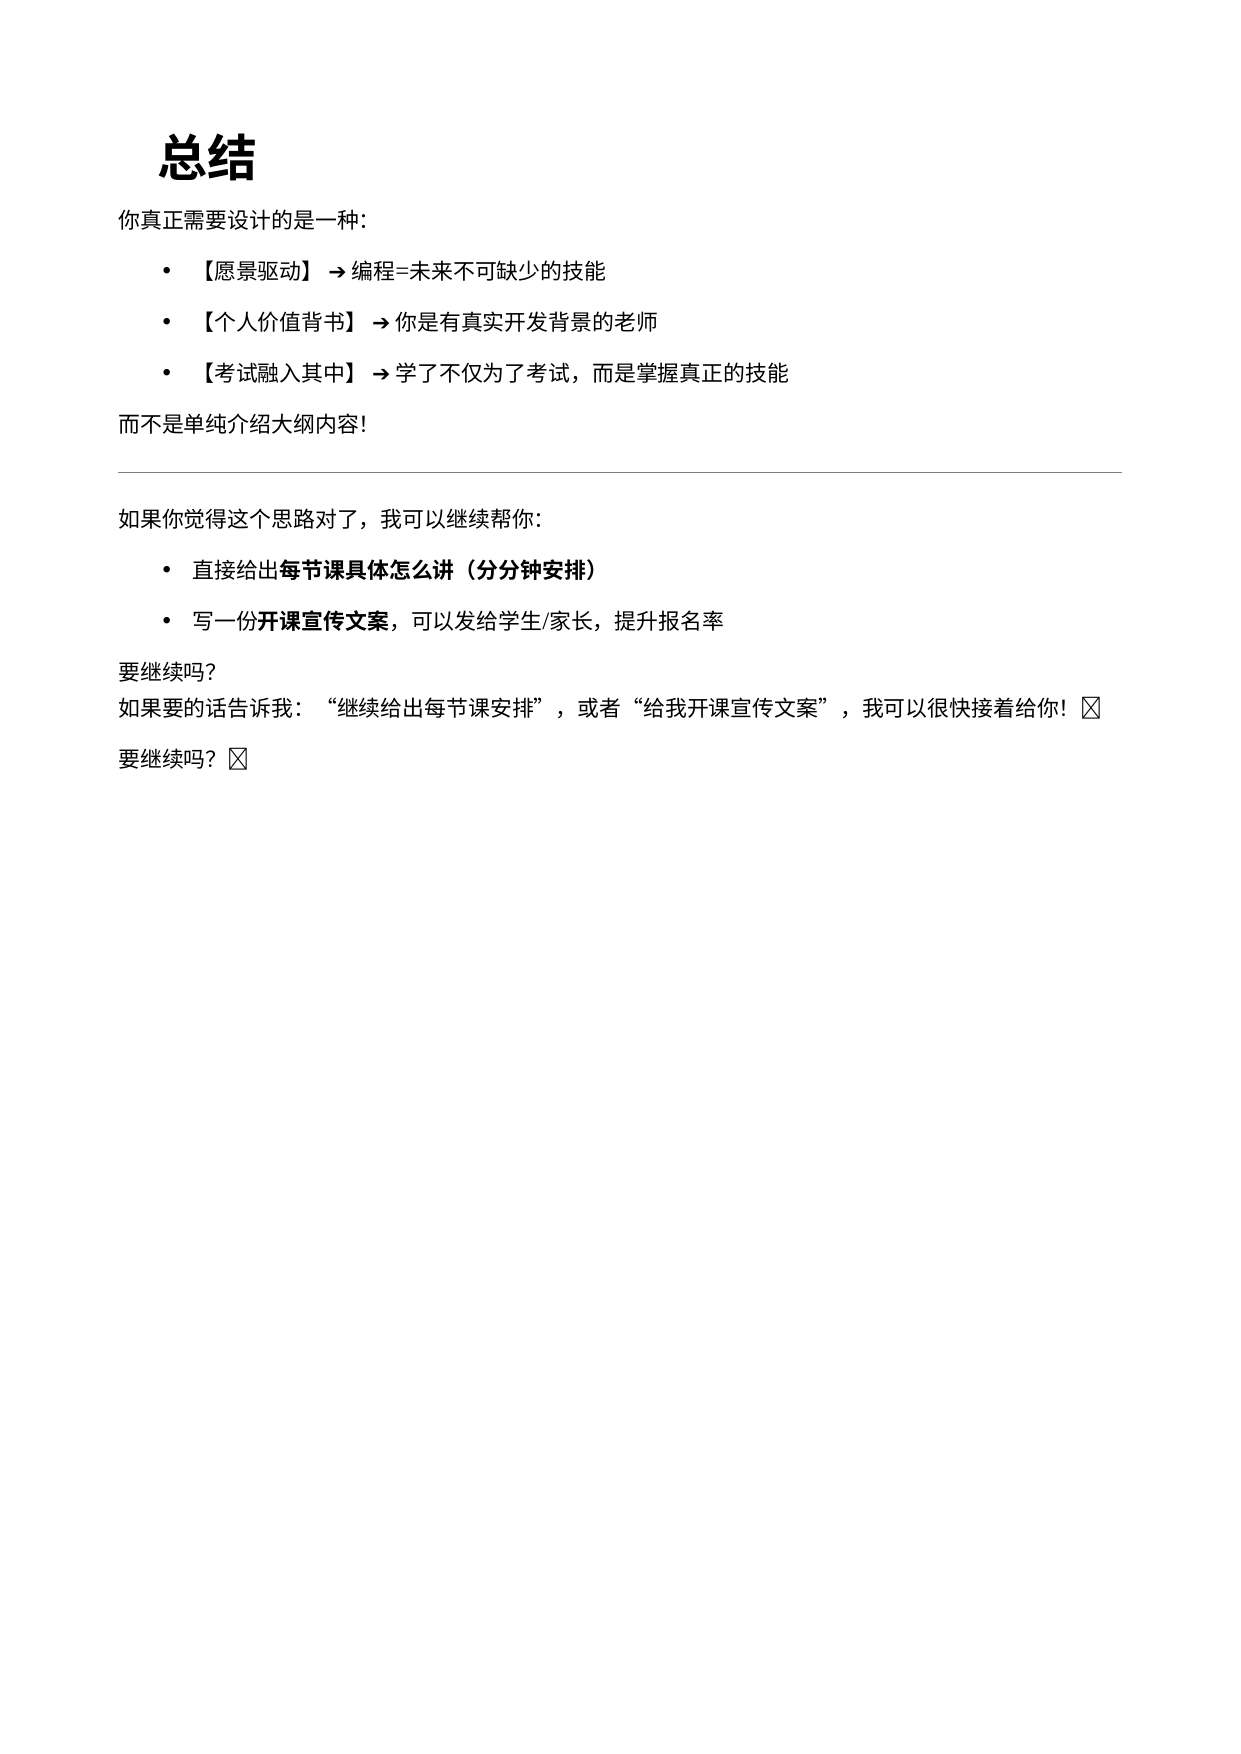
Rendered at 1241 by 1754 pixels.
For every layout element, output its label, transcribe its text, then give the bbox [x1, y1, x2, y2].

subtitle ✨总结 [118, 118, 1122, 191]
text 要继续吗？🔥 [118, 742, 1122, 774]
list 【个人价值背书】 ➔ 你是有真实开发背景的老师 [162, 305, 1122, 337]
text 你真正需要设计的是一种： [118, 203, 1122, 235]
list 【愿景驱动】 ➔ 编程=未来不可缺少的技能 [162, 254, 1122, 286]
text 如果你觉得这个思路对了，我可以继续帮你： [118, 502, 1122, 534]
list 写一份开课宣传文案，可以发给学生/家长，提升报名率 [162, 604, 1122, 636]
list 直接给出每节课具体怎么讲（分分钟安排） [162, 553, 1122, 584]
list 【考试融入其中】 ➔ 学了不仅为了考试，而是掌握真正的技能 [162, 356, 1122, 387]
text 要继续吗？ 如果要的话告诉我：“继续给出每节课安排”，或者“给我开课宣传文案”，我可以很快接着给你！🎯 [118, 655, 1122, 723]
text 而不是单纯介绍大纲内容！ [118, 407, 1122, 438]
